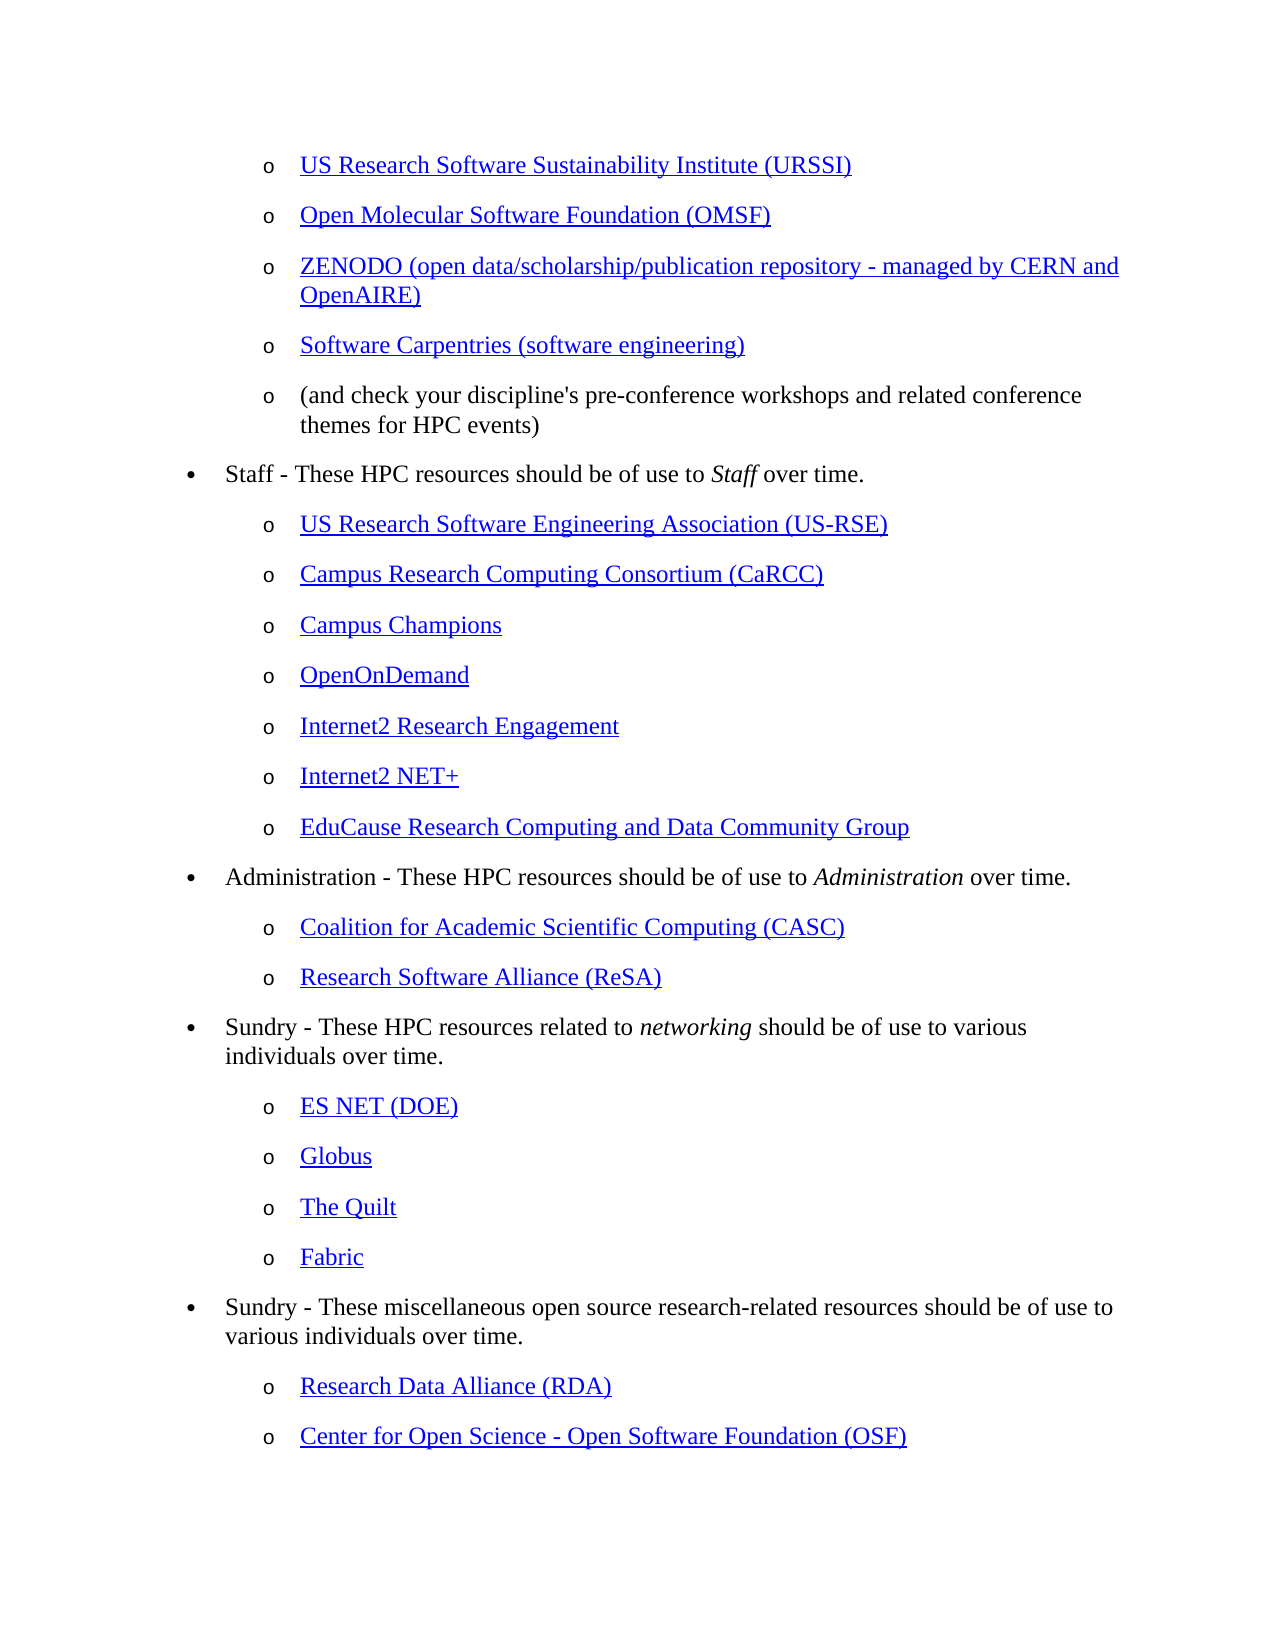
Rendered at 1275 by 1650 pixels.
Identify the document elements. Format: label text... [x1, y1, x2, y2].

list Research Data Alliance (RDA) [262, 1371, 1125, 1400]
list Internet2 Research Engagement [262, 711, 1125, 740]
list (and check your discipline's pre-conference workshops and related conference themes for HPC events) [262, 380, 1125, 439]
list Coalition for Academic Scientific Computing (CASC) [262, 912, 1125, 941]
list Sundry - These HPC resources related to networking should be of use to various individuals over time. [187, 1012, 1125, 1070]
list OpenOnDemand [262, 660, 1125, 690]
list Globus [262, 1141, 1125, 1171]
list ES NET (DOE) [262, 1091, 1125, 1120]
list Administration - These HPC resources should be of use to Administration over time. [187, 862, 1125, 891]
list Center for Open Science - Open Software Foundation (OSF) [262, 1421, 1125, 1451]
list EduCause Research Computing and Data Community Group [262, 812, 1125, 841]
list Open Molecular Software Foundation (OMSF) [262, 200, 1125, 230]
list ZENODO (open data/scholarship/publication repository - managed by CERN and OpenAIRE) [262, 251, 1125, 309]
list Sundry - These miscellaneous open source research-related resources should be of use to various individuals over time. [187, 1292, 1125, 1350]
list Campus Research Computing Consortium (CaRCC) [262, 559, 1125, 589]
list Fabric [262, 1242, 1125, 1272]
list Staff - These HPC resources should be of use to Staff over time. [187, 459, 1125, 488]
list US Research Software Sustainability Institute (URSSI) [262, 150, 1125, 179]
list Software Carpentries (software engineering) [262, 330, 1125, 359]
list The Quilt [262, 1192, 1125, 1221]
list Research Software Alliance (ReSA) [262, 962, 1125, 992]
list Internet2 NET+ [262, 761, 1125, 791]
list Campus Champions [262, 610, 1125, 639]
list US Research Software Engineering Association (US-RSE) [262, 509, 1125, 539]
